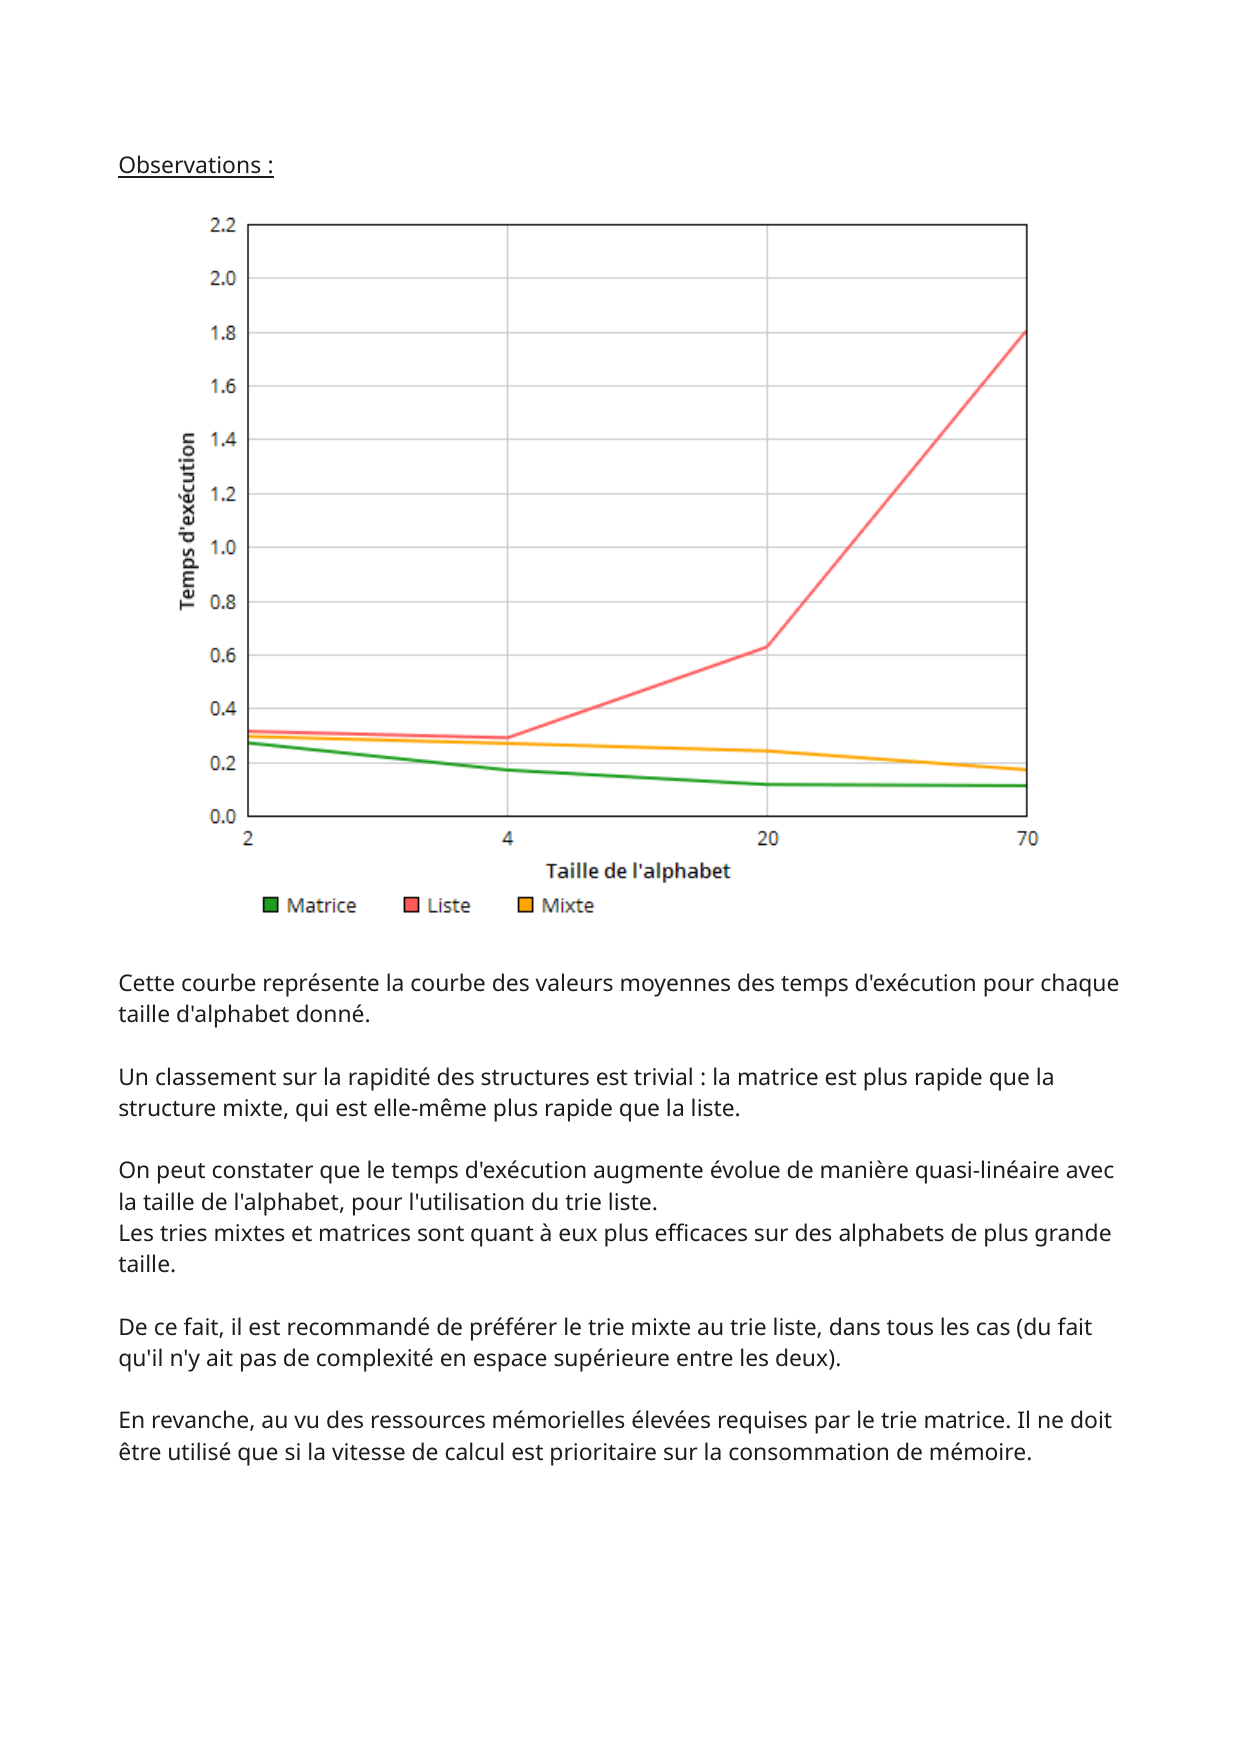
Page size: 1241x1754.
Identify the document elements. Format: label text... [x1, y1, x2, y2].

text On peut constater que le temps d'exécution augmente évolue de manière quasi-linéaire avec la taille de l'alphabet, pour l'utilisation du trie liste. [118, 1154, 1122, 1217]
text Cette courbe représente la courbe des valeurs moyennes des temps d'exécution pour chaque taille d'alphabet donné. [118, 967, 1122, 1029]
text De ce fait, il est recommandé de préférer le trie mixte au trie liste, dans tous les cas (du fait qu'il n'y ait pas de complexité en espace supérieure entre les deux). [118, 1310, 1122, 1404]
text Observations : [118, 149, 1122, 181]
text Les tries mixtes et matrices sont quant à eux plus efficaces sur des alphabets de plus grande taille. [118, 1217, 1122, 1279]
text En revanche, au vu des ressources mémorielles élevées requises par le trie matrice. Il ne doit être utilisé que si la vitesse de calcul est prioritaire sur la consommation de mémoire. [118, 1404, 1122, 1467]
picture [174, 193, 1067, 930]
text Un classement sur la rapidité des structures est trivial : la matrice est plus rapide que la structure mixte, qui est elle-même plus rapide que la liste. [118, 1060, 1122, 1123]
